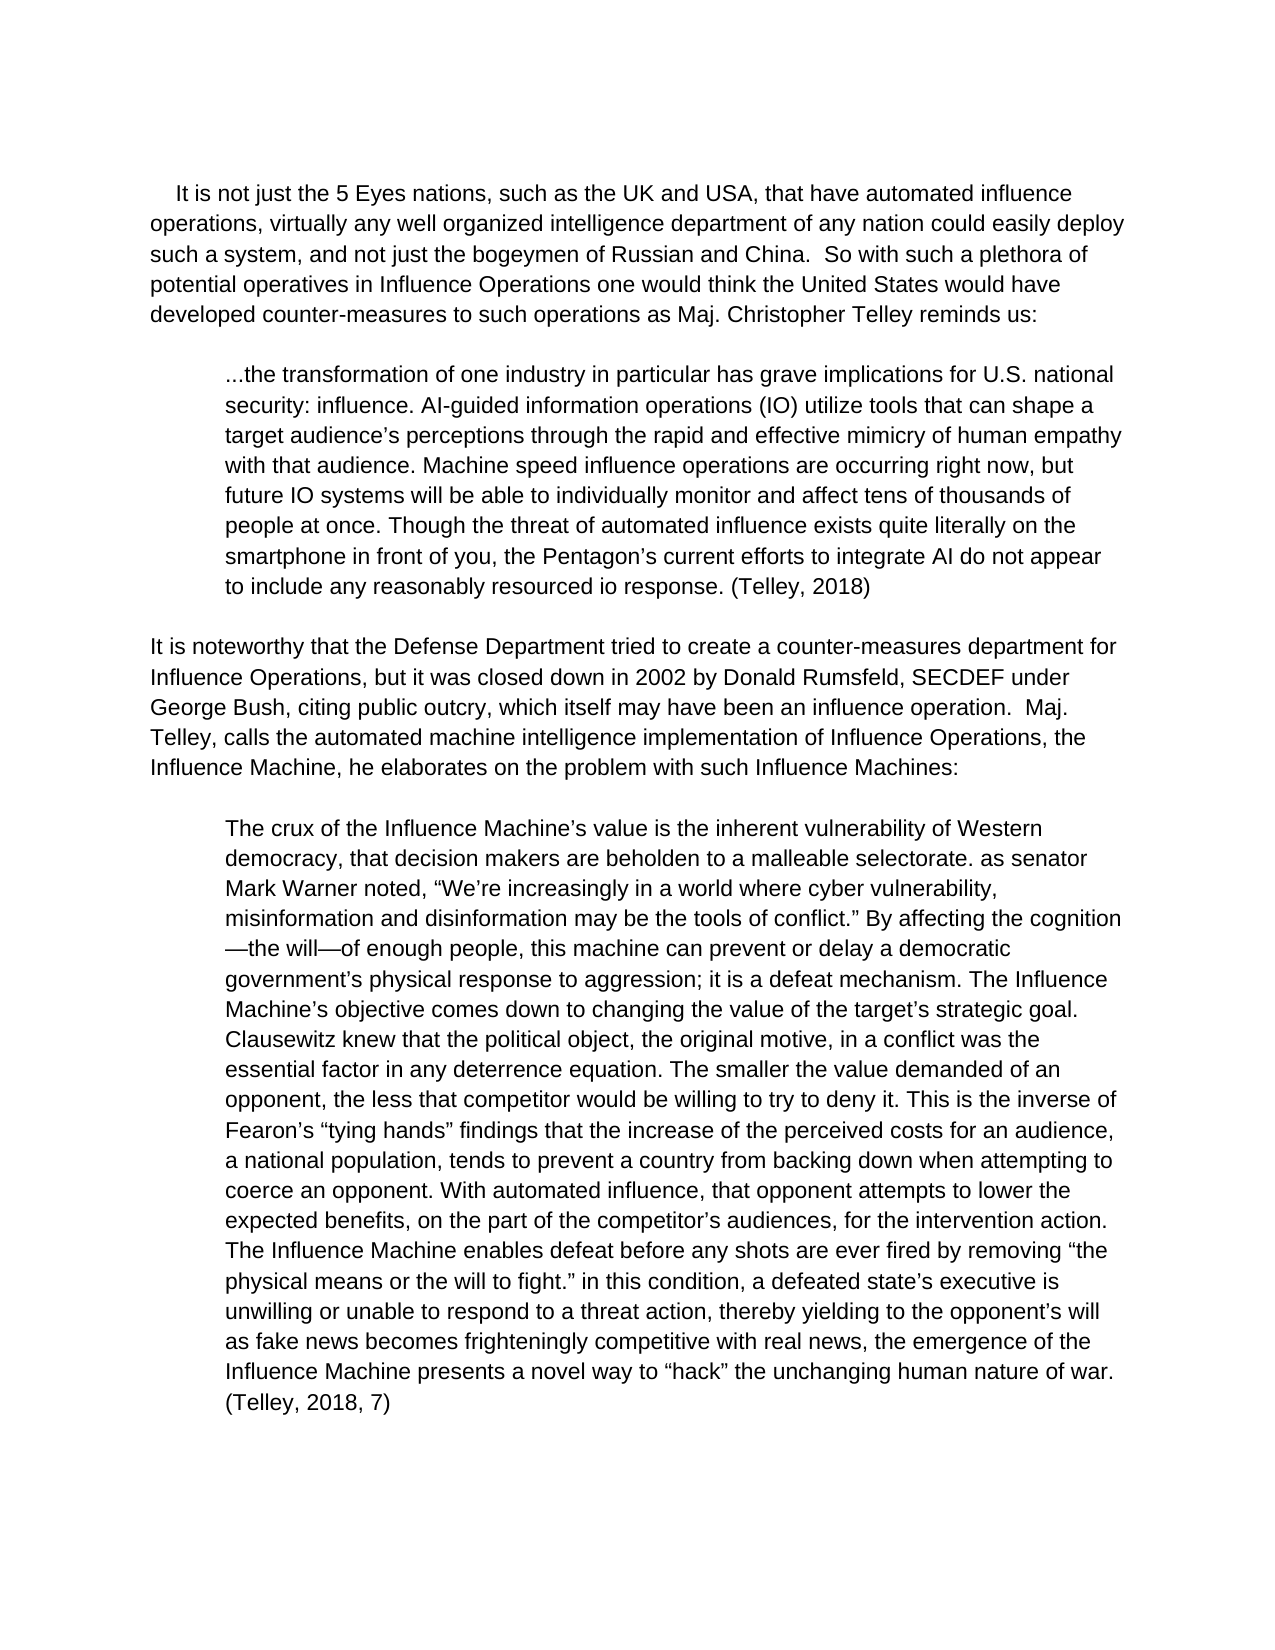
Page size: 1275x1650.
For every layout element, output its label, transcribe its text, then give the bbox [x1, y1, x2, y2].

text The crux of the Influence Machine’s value is the inherent vulnerability of Western democracy, that decision makers are beholden to a malleable selectorate. as senator Mark Warner noted, “We’re increasingly in a world where cyber vulnerability, misinformation and disinformation may be the tools of conflict.” By affecting the cognition—the will—of enough people, this machine can prevent or delay a democratic government’s physical response to aggression; it is a defeat mechanism. The Influence Machine’s objective comes down to changing the value of the target’s strategic goal. Clausewitz knew that the political object, the original motive, in a conflict was the essential factor in any deterrence equation. The smaller the value demanded of an opponent, the less that competitor would be willing to try to deny it. This is the inverse of Fearon’s “tying hands” findings that the increase of the perceived costs for an audience, a national population, tends to prevent a country from backing down when attempting to coerce an opponent. With automated influence, that opponent attempts to lower the expected benefits, on the part of the competitor’s audiences, for the intervention action. The Influence Machine enables defeat before any shots are ever fired by removing “the physical means or the will to fight.” in this condition, a defeated state’s executive is unwilling or unable to respond to a threat action, thereby yielding to the opponent’s will as fake news becomes frighteningly competitive with real news, the emergence of the Influence Machine presents a novel way to “hack” the unchanging human nature of war. (Telley, 2018, 7) [225, 814, 1125, 1415]
text ...the transformation of one industry in particular has grave implications for U.S. national security: influence. AI-guided information operations (IO) utilize tools that can shape a target audience’s perceptions through the rapid and effective mimicry of human empathy with that audience. Machine speed influence operations are occurring right now, but future IO systems will be able to individually monitor and affect tens of thousands of people at once. Though the threat of automated influence exists quite literally on the smartphone in front of you, the Pentagon’s current efforts to integrate AI do not appear to include any reasonably resourced io response. (Telley, 2018) [225, 361, 1125, 599]
text It is noteworthy that the Defense Department tried to create a counter-measures department for Influence Operations, but it was closed down in 2002 by Donald Rumsfeld, SECDEF under George Bush, citing public outcry, which itself may have been an influence operation. Maj. Telley, calls the automated machine intelligence implementation of Influence Operations, the Influence Machine, he elaborates on the problem with such Influence Machines: [150, 633, 1125, 781]
text It is not just the 5 Eyes nations, such as the UK and USA, that have automated influence operations, virtually any well organized intelligence department of any nation could easily deploy such a system, and not just the bogeymen of Russian and China. So with such a plethora of potential operatives in Influence Operations one would think the United States would have developed counter-measures to such operations as Maj. Christopher Telley reminds us: [150, 180, 1125, 327]
